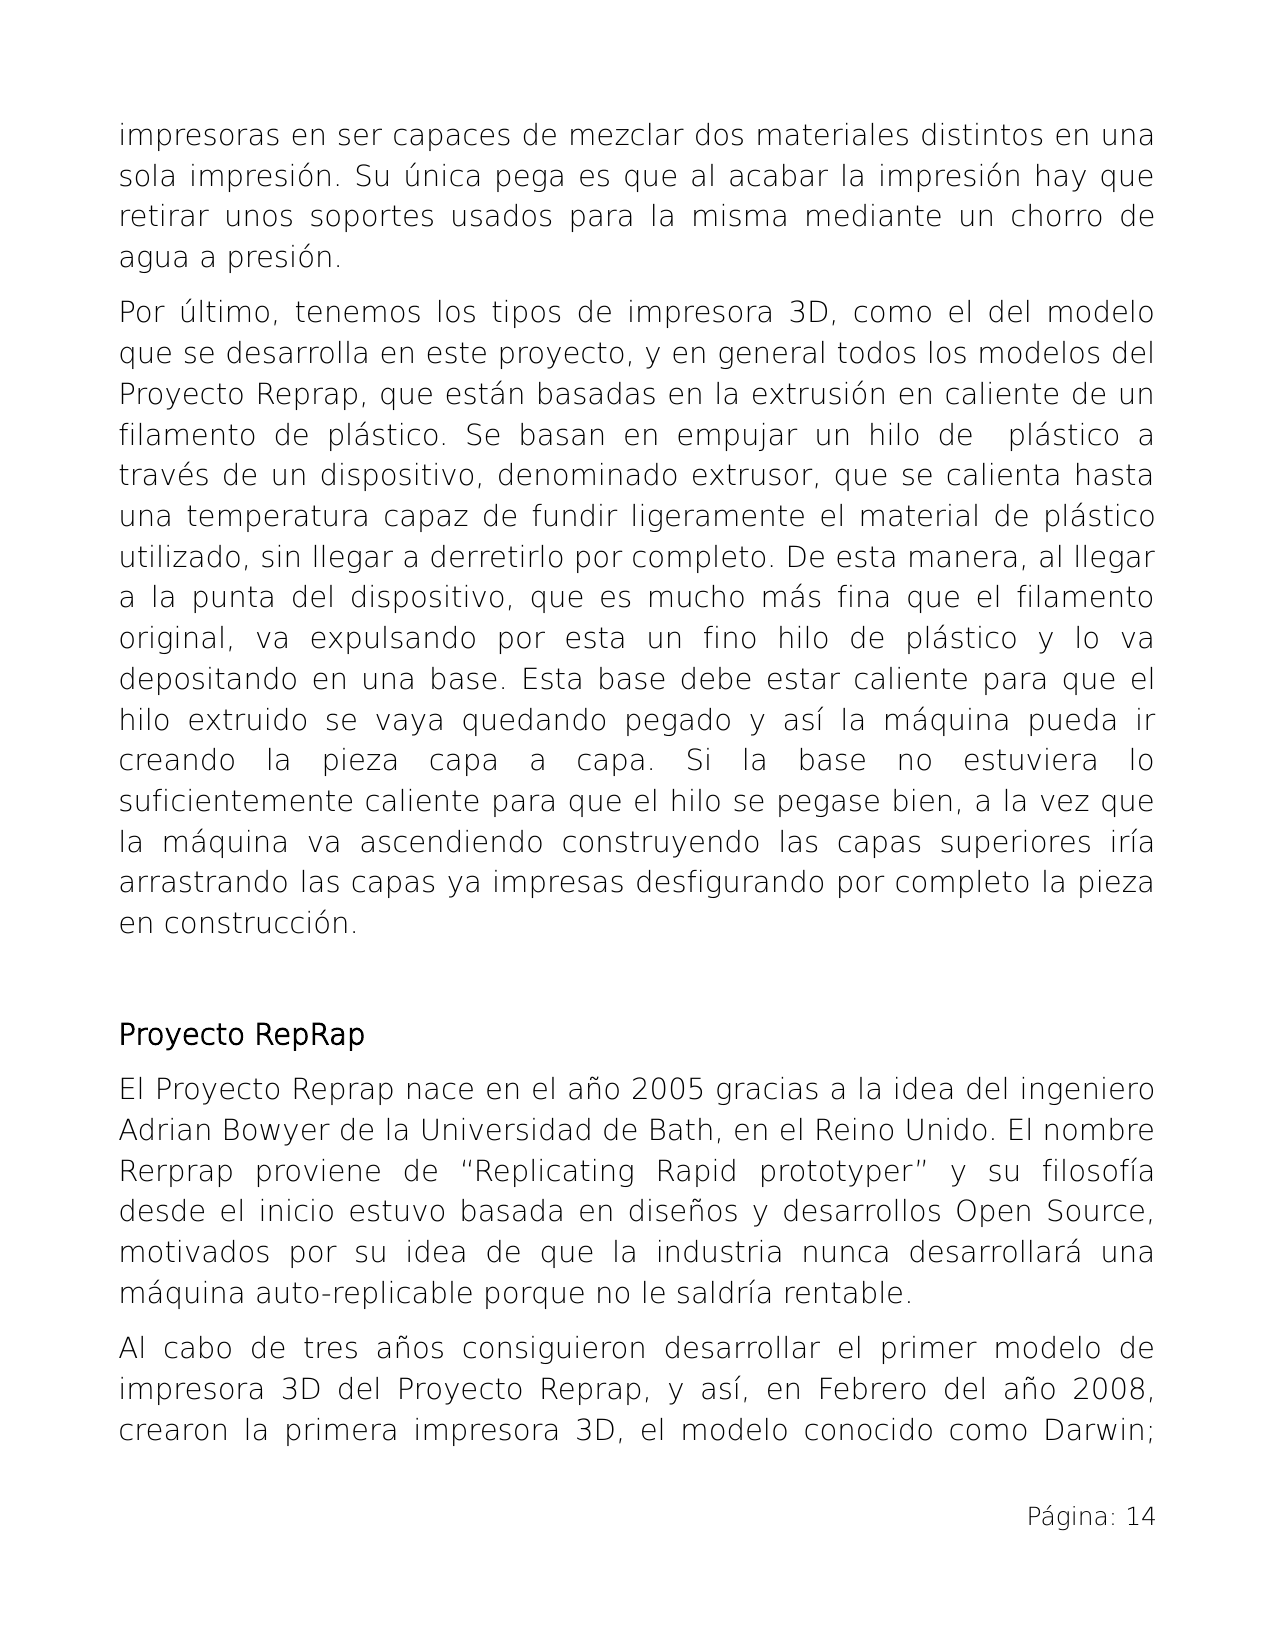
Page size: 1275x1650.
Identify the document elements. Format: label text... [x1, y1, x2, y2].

text Proyecto RepRap [118, 1017, 1157, 1051]
text El Proyecto Reprap nace en el año 2005 gracias a la idea del ingeniero Adrian Bowyer de la Universidad de Bath, en el Reino Unido. El nombre Rerprap proviene de “Replicating Rapid prototyper” y su filosofía desde el inicio estuvo basada en diseños y desarrollos Open Source, motivados por su idea de que la industria nunca desarrollará una máquina auto-replicable porque no le saldría rentable. [118, 1072, 1157, 1310]
text impresoras en ser capaces de mezclar dos materiales distintos en una sola impresión. Su única pega es que al acabar la impresión hay que retirar unos soportes usados para la misma mediante un chorro de agua a presión. [118, 118, 1157, 274]
text Al cabo de tres años consiguieron desarrollar el primer modelo de impresora 3D del Proyecto Reprap, y así, en Febrero del año 2008, crearon la primera impresora 3D, el modelo conocido como Darwin; [118, 1331, 1157, 1447]
text Por último, tenemos los tipos de impresora 3D, como el del modelo que se desarrolla en este proyecto, y en general todos los modelos del Proyecto Reprap, que están basadas en la extrusión en caliente de un filamento de plástico. Se basan en empujar un hilo de plástico a través de un dispositivo, denominado extrusor, que se calienta hasta una temperatura capaz de fundir ligeramente el material de plástico utilizado, sin llegar a derretirlo por completo. De esta manera, al llegar a la punta del dispositivo, que es mucho más fina que el filamento original, va expulsando por esta un fino hilo de plástico y lo va depositando en una base. Esta base debe estar caliente para que el hilo extruido se vaya quedando pegado y así la máquina pueda ir creando la pieza capa a capa. Si la base no estuviera lo suficientemente caliente para que el hilo se pegase bien, a la vez que la máquina va ascendiendo construyendo las capas superiores iría arrastrando las capas ya impresas desfigurando por completo la pieza en construcción. [118, 296, 1157, 941]
